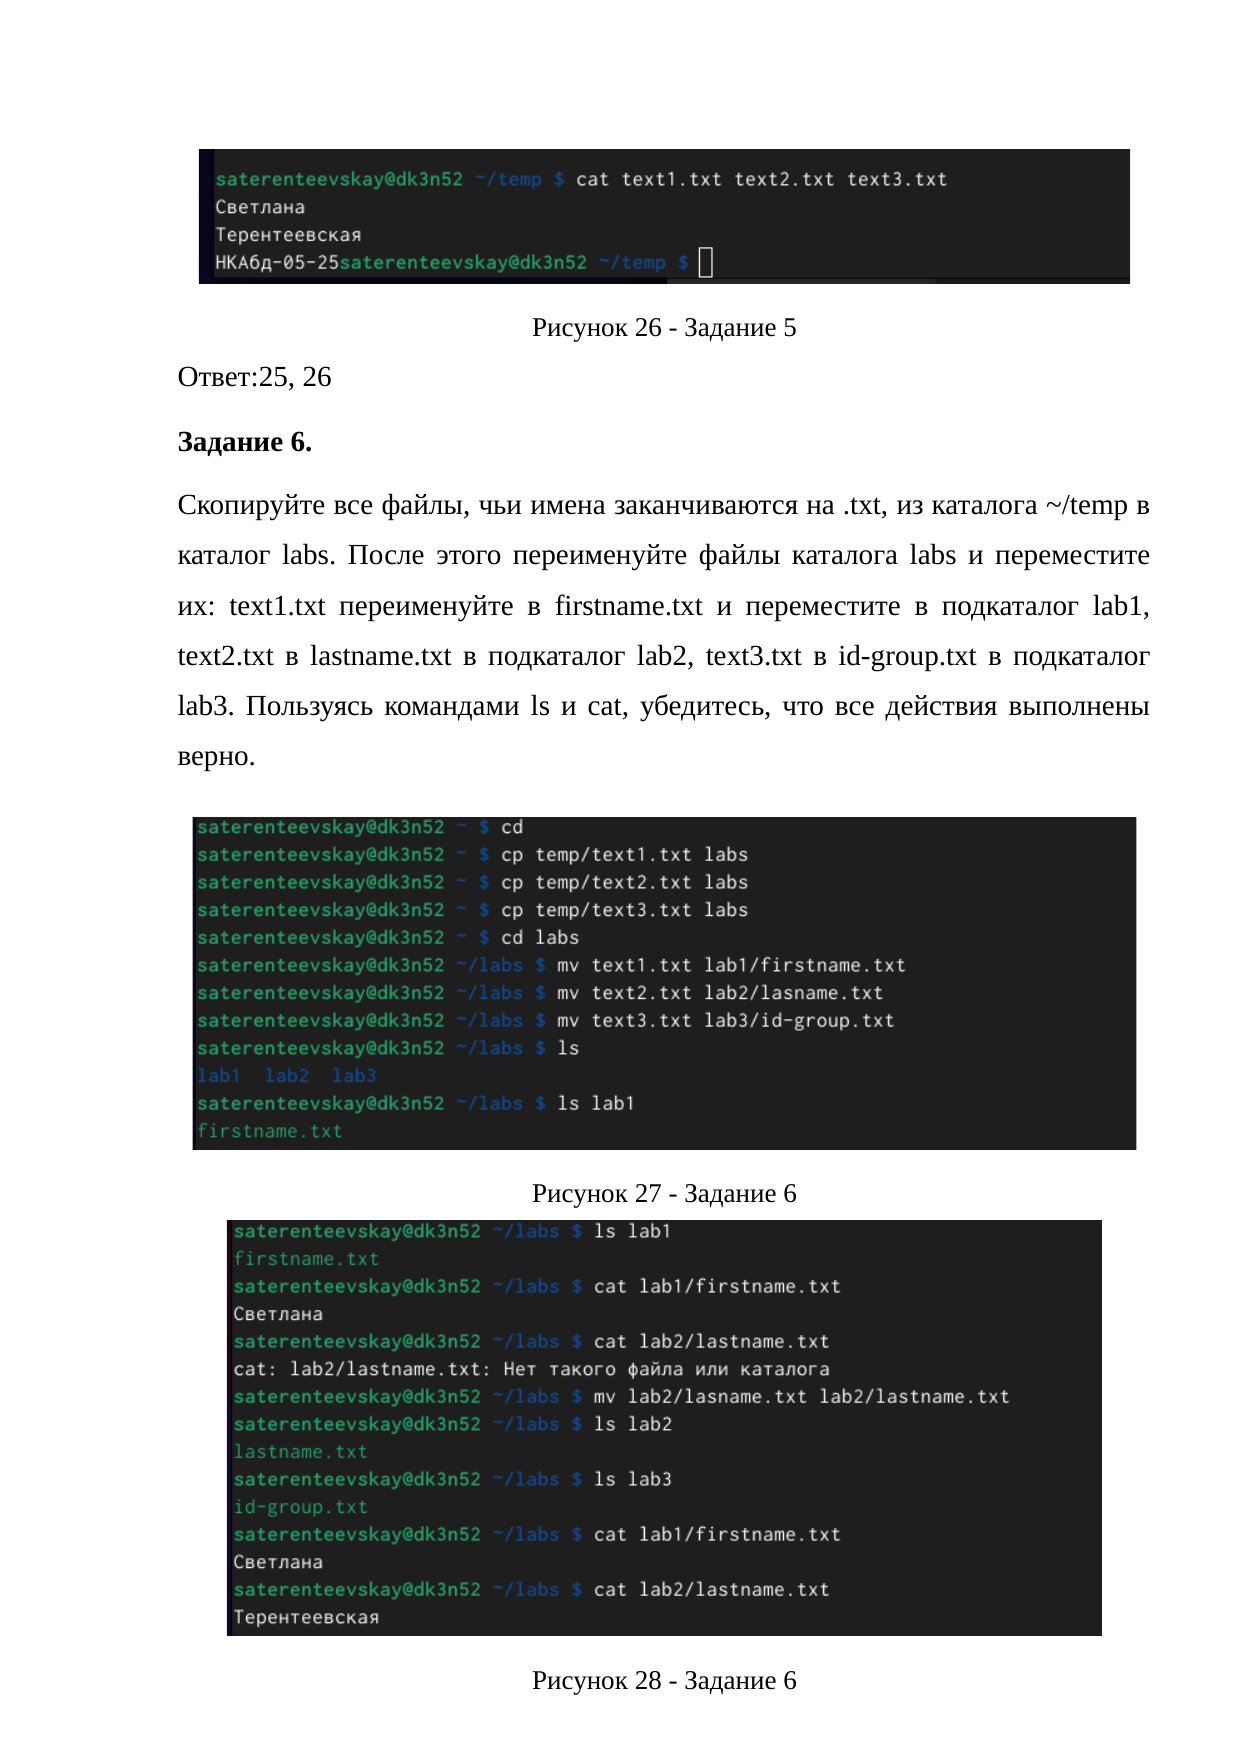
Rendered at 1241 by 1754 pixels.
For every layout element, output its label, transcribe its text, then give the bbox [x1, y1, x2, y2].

text Рисунок 26 - Задание 5 [199, 284, 1130, 342]
picture [192, 817, 1137, 1150]
text Скопируйте все файлы, чьи имена заканчиваются на .txt, из каталога ~/temp в каталог labs. После этого переименуйте файлы каталога labs и переместите их: text1.txt переименуйте в firstname.txt и переместите в подкаталог lab1, text2.txt в lastname.txt в подкаталог lab2, text3.txt в id-group.txt в подкаталог lab3. Пользуясь командами ls и cat, убедитесь, что все действия выполнены верно. [177, 487, 1152, 772]
picture [198, 149, 1130, 284]
subtitle Задание 6. [177, 424, 1152, 458]
text Рисунок 27 - Задание 6 [192, 1150, 1136, 1208]
text Ответ:Рисунок 25, Рисунок 26 [177, 118, 1152, 393]
text Рисунок 28 - Задание 6 [227, 1636, 1102, 1695]
picture [226, 1220, 1102, 1636]
